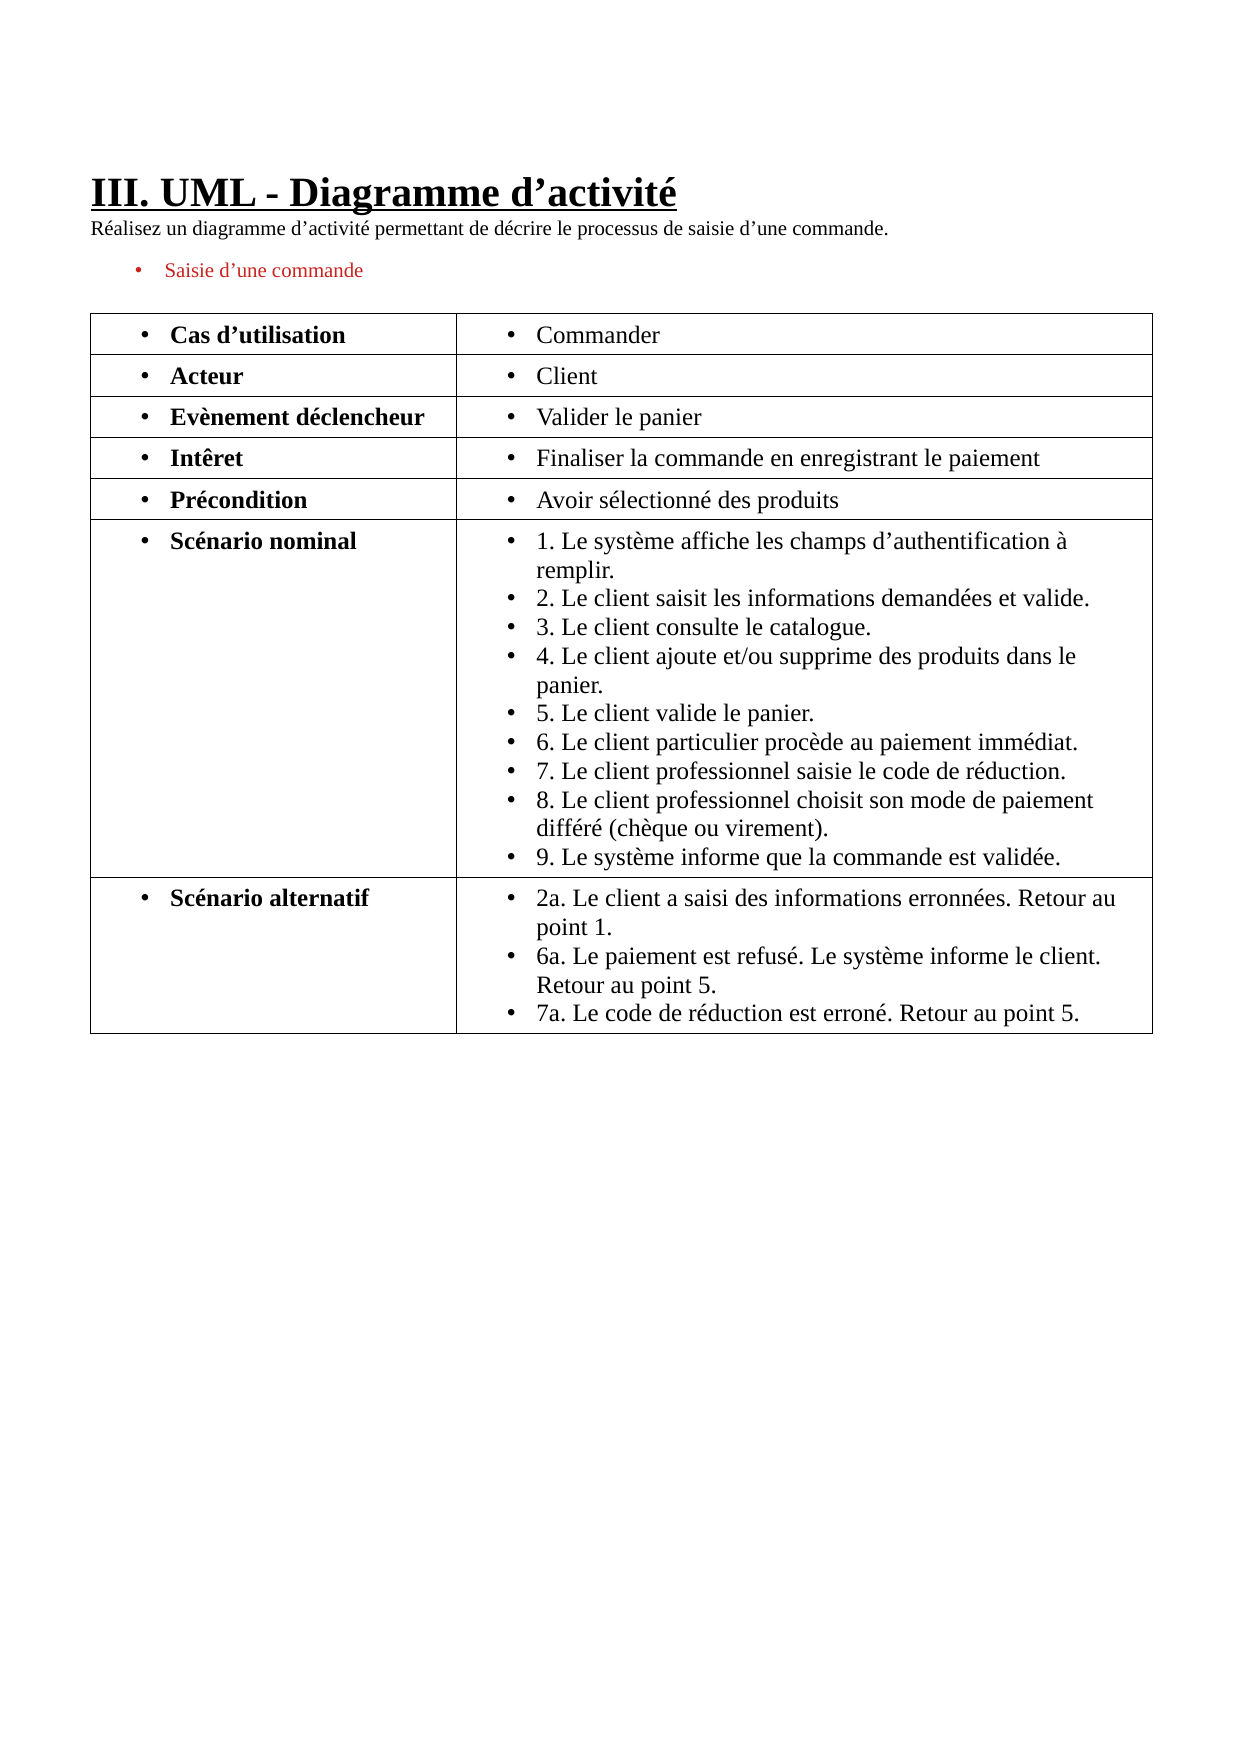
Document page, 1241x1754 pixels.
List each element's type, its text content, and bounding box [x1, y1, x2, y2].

table_cell Avoir sélectionné des produits [457, 479, 1152, 519]
table_cell Evènement déclencheur [91, 397, 456, 437]
table_cell Précondition [91, 479, 456, 519]
table_cell Client [457, 355, 1152, 396]
table_cell 2a. Le client a saisi des informations erronnées. Retour au point 1. 6a. Le paiement est refusé. Le système informe le client. Retour au point 5. 7a. Le code de réduction est erroné. Retour au point 5. [457, 878, 1152, 1033]
table_cell Finaliser la commande en enregistrant le paiement [457, 438, 1152, 478]
table_cell Acteur [91, 355, 456, 396]
table_cell Scénario alternatif [91, 878, 456, 1033]
list Saisie d’une commande [135, 258, 1153, 282]
table_cell Valider le panier [457, 397, 1152, 437]
table_cell Scénario nominal [91, 520, 456, 877]
table_cell 1. Le système affiche les champs d’authentification à remplir. 2. Le client saisit les informations demandées et valide. 3. Le client consulte le catalogue. 4. Le client ajoute et/ou supprime des produits dans le panier. 5. Le client valide le panier. 6. Le client particulier procède au paiement immédiat. 7. Le client professionnel saisie le code de réduction. 8. Le client professionnel choisit son mode de paiement différé (chèque ou virement). 9. Le système informe que la commande est validée. [457, 520, 1152, 877]
table_header Commander [457, 314, 1152, 354]
table_header Cas d’utilisation [91, 314, 456, 354]
table_cell Intêret [91, 438, 456, 478]
text Réalisez un diagramme d’activité permettant de décrire le processus de saisie d’une commande. [90, 216, 1153, 240]
subtitle III. UML - Diagramme d’activité [90, 168, 1153, 216]
